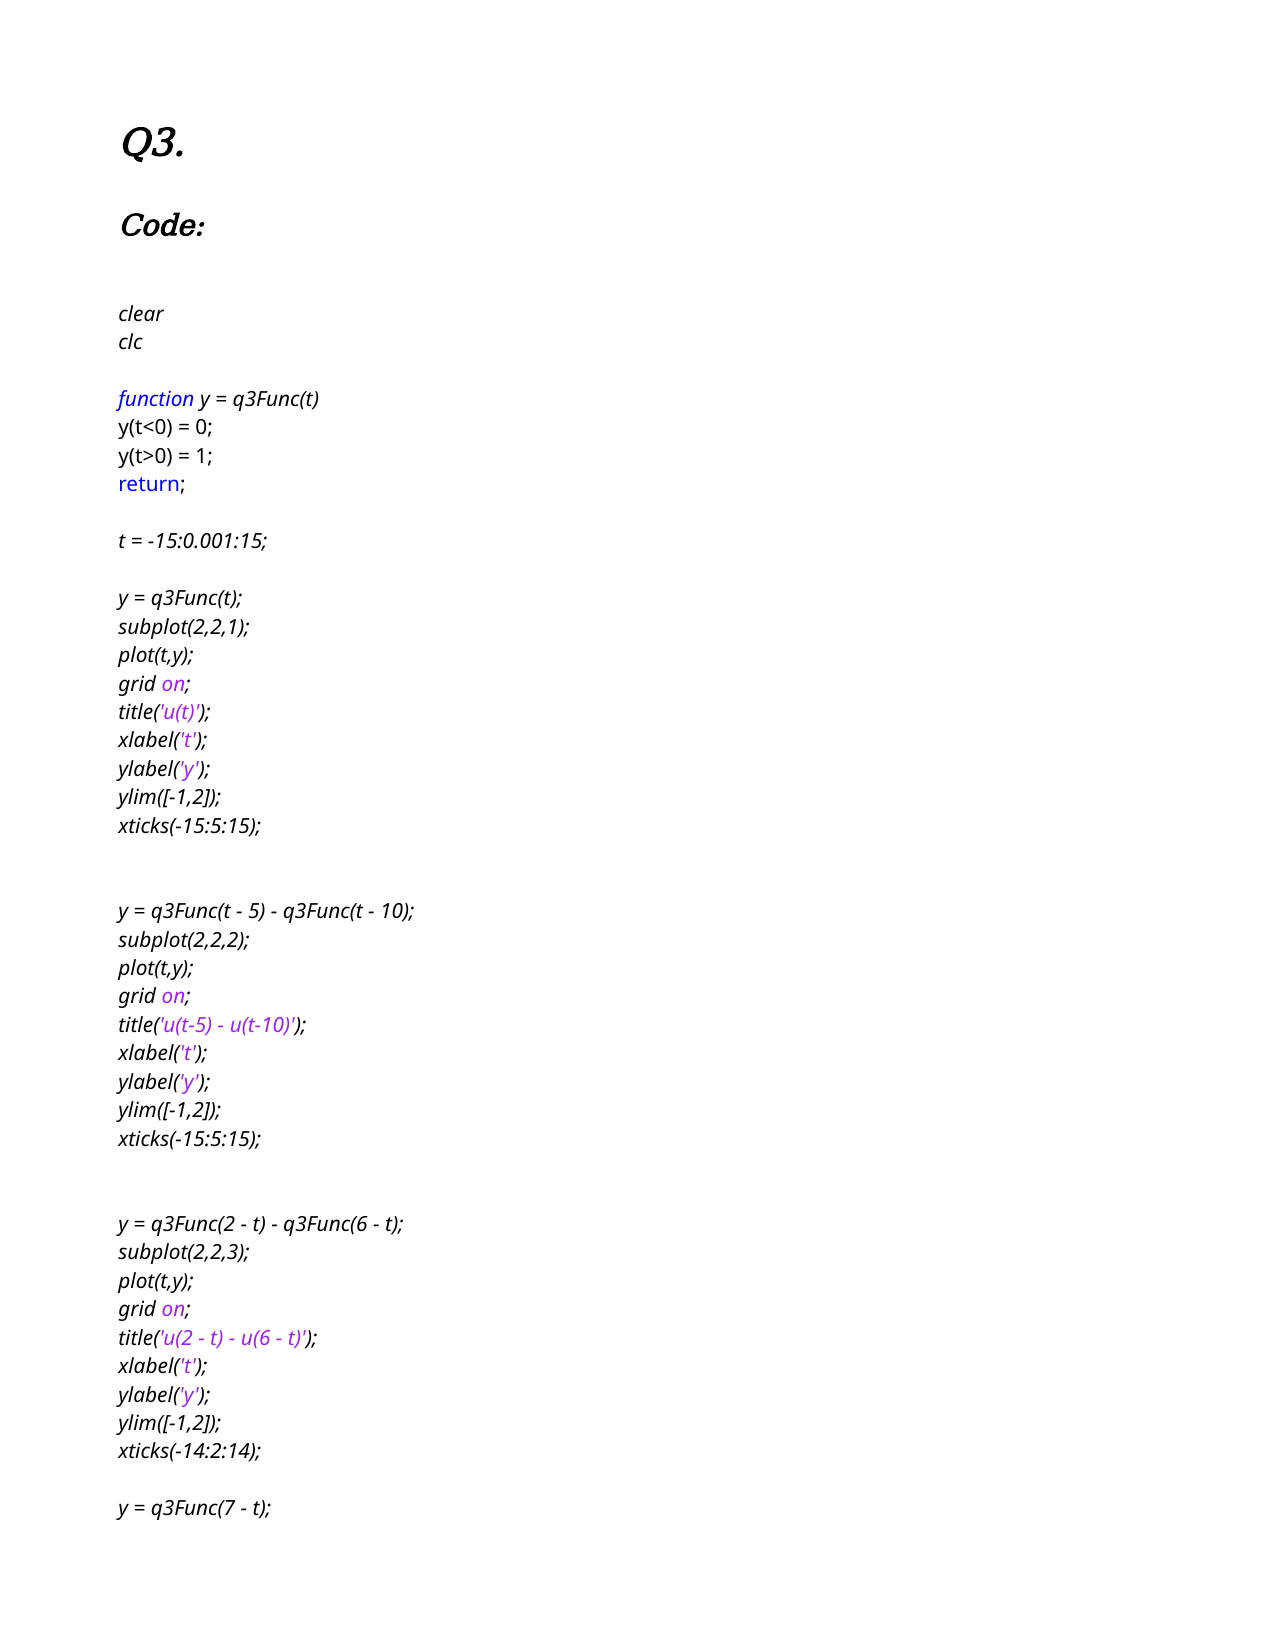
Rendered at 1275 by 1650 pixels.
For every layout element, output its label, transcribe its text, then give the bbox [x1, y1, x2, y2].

text xticks(-15:5:15); [118, 1124, 1157, 1152]
text xlabel('t'); [118, 1351, 1157, 1380]
text t = -15:0.001:15; [118, 527, 1157, 555]
text ylabel('y'); [118, 1067, 1157, 1095]
text grid on; [118, 982, 1157, 1010]
text xlabel('t'); [118, 1038, 1157, 1067]
text title('u(t-5) - u(t-10)'); [118, 1010, 1157, 1038]
text plot(t,y); [118, 1266, 1157, 1294]
text ylabel('y'); [118, 1380, 1157, 1408]
text ylabel('y'); [118, 754, 1157, 782]
text clear [118, 299, 1157, 327]
text y(t>0) = 1; [118, 441, 1157, 469]
text subplot(2,2,3); [118, 1237, 1157, 1266]
text title('u(2 - t) - u(6 - t)'); [118, 1323, 1157, 1351]
text clc [118, 327, 1157, 356]
text subplot(2,2,2); [118, 925, 1157, 953]
text grid on; [118, 1294, 1157, 1323]
text ylim([-1,2]); [118, 782, 1157, 811]
text xlabel('t'); [118, 726, 1157, 754]
text grid on; [118, 669, 1157, 697]
text y(t<0) = 0; [118, 412, 1157, 441]
text xticks(-14:2:14); [118, 1437, 1157, 1465]
text y = q3Func(2 - t) - q3Func(6 - t); [118, 1209, 1157, 1237]
text ylim([-1,2]); [118, 1408, 1157, 1437]
text plot(t,y); [118, 640, 1157, 669]
text subplot(2,2,1); [118, 612, 1157, 640]
text y = q3Func(t); [118, 583, 1157, 612]
text xticks(-15:5:15); [118, 811, 1157, 839]
text y = q3Func(t - 5) - q3Func(t - 10); [118, 896, 1157, 925]
text function y = q3Func(t) [118, 384, 1157, 412]
text ylim([-1,2]); [118, 1095, 1157, 1124]
text plot(t,y); [118, 953, 1157, 982]
text title('u(t)'); [118, 697, 1157, 726]
text return; [118, 469, 1157, 498]
text Q3. [118, 118, 1157, 163]
text Code: [118, 206, 1157, 241]
text y = q3Func(7 - t); [118, 1493, 1157, 1522]
